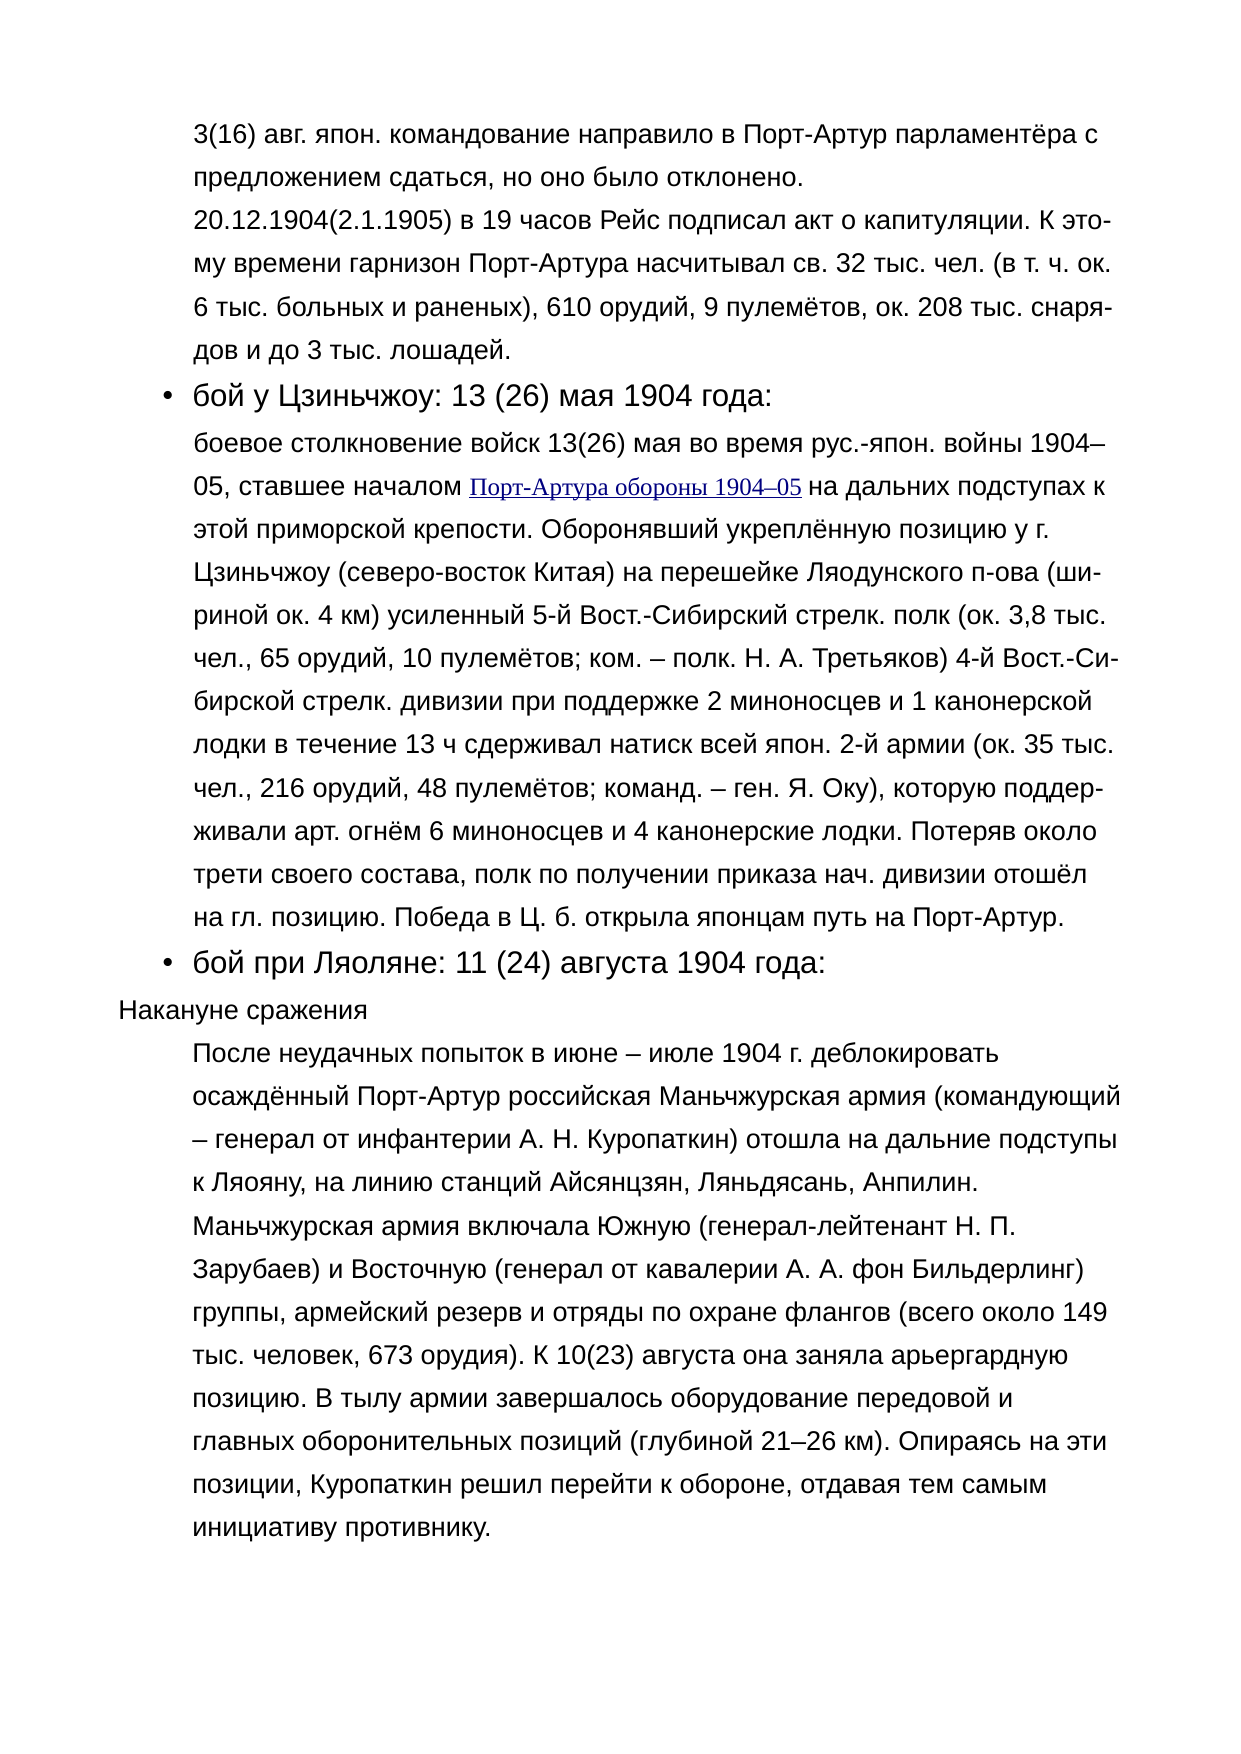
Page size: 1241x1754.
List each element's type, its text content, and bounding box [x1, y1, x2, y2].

list бой при Ляоляне: 11 (24) августа 1904 года: [162, 944, 1122, 980]
text 3(16) авг. япон. ко­ман­до­ва­ние на­пра­ви­ло в Порт-Ар­тур пар­ла­мен­тё­ра с пред­ло­же­ни­ем сдать­ся, но оно бы­ло от­кло­не­но. [193, 118, 1122, 192]
text 20.12.1904(2.1.1905) в 19 ча­сов Рейс под­пи­сал акт о ка­пи­ту­ля­ции. К это­му вре­ме­ни гар­ни­зон Порт-Ар­ту­ра на­счи­ты­вал св. 32 тыс. чел. (в т. ч. ок. 6 тыс. боль­ных и ра­не­ных), 610 ору­дий, 9 пу­ле­мё­тов, ок. 208 тыс. сна­ря­дов и до 3 тыс. ло­ша­дей. [193, 204, 1122, 365]
text Накануне сражения [118, 994, 1122, 1025]
text После неудачных попыток в июне – июле 1904 г. деблокировать осаждённый Порт-Артур российская Маньчжурская армия (командующий – генерал от инфантерии А. Н. Куропаткин) отошла на дальние подступы к Ляояну, на линию станций Айсянцзян, Ляньдясань, Анпилин. Маньчжурская армия включала Южную (генерал-лейтенант Н. П. Зарубаев) и Восточную (генерал от кавалерии А. А. фон Бильдерлинг) группы, армейский резерв и отряды по охране флангов (всего около 149 тыс. человек, 673 орудия). К 10(23) августа она заняла арьергардную позицию. В тылу армии завершалось оборудование передовой и главных оборонительных позиций (глубиной 21–26 км). Опираясь на эти позиции, Куропаткин решил перейти к обороне, отдавая тем самым инициативу противнику. [192, 1037, 1122, 1543]
text бое­вое столк­но­ве­ние войск 13(26) мая во вре­мя рус.-япон. вой­ны 1904–05, став­шее на­ча­лом Порт-Ар­ту­ра обо­ро­ны 1904–05 на даль­них под­сту­пах к этой при­мор­ской кре­по­сти. Обо­ро­няв­ший ук­ре­п­лён­ную по­зи­цию у г. Цзинь­чжоу (се­ве­ро-вос­ток Ки­тая) на пе­ре­шей­ке Ляо­дун­ско­го п-ова (ши­ри­ной ок. 4 км) уси­лен­ный 5-й Вост.-Си­бир­ский стрелк. полк (ок. 3,8 тыс. чел., 65 ору­дий, 10 пу­ле­мё­тов; ком. – полк. Н. А. Треть­я­ков) 4-й Вост.-Си­бир­ской стрелк. ди­ви­зии при под­держ­ке 2 ми­но­нос­цев и 1 ка­но­нер­ской лод­ки в те­че­ние 13 ч сдер­жи­вал на­тиск всей япон. 2-й ар­мии (ок. 35 тыс. чел., 216 ору­дий, 48 пу­ле­мё­тов; ко­манд. – ген. Я. Оку), ко­то­рую под­дер­жи­ва­ли арт. ог­нём 6 ми­но­нос­цев и 4 ка­но­нер­ские лод­ки. По­те­ряв око­ло тре­ти сво­его со­ста­ва, полк по по­лу­че­нии при­ка­за нач. ди­ви­зии ото­шёл на гл. по­зи­цию. По­бе­да в Ц. б. от­кры­ла япон­цам путь на Порт-Ар­тур. [193, 427, 1122, 932]
list бой у Цзиньчжоу: 13 (26) мая 1904 года: [162, 377, 1122, 413]
